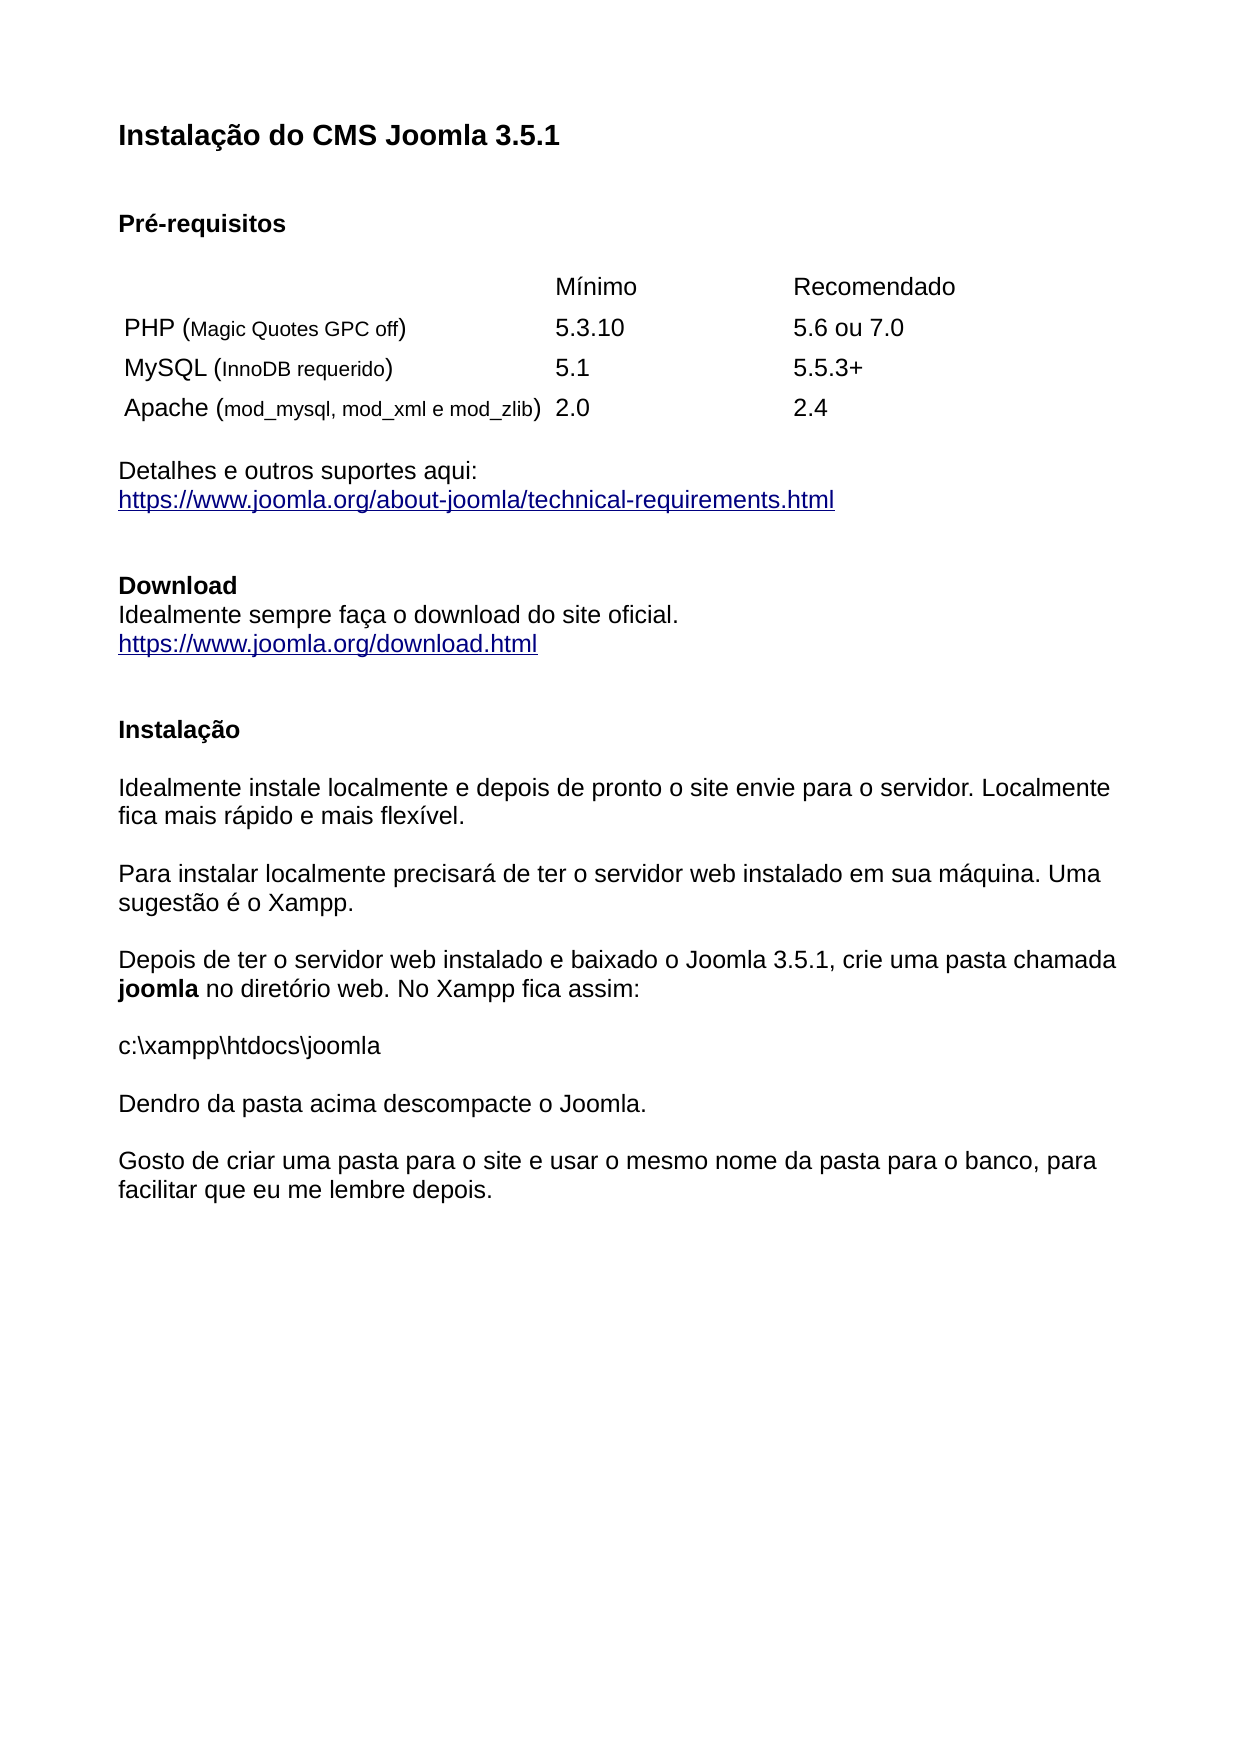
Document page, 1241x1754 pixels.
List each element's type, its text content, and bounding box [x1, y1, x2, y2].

text Idealmente sempre faça o download do site oficial. [118, 600, 1122, 629]
text Pré-requisitos [118, 209, 1122, 238]
text c:\xampp\htdocs\joomla [118, 1031, 1122, 1060]
text Detalhes e outros suportes aqui: [118, 456, 1122, 485]
table_cell PHP (Magic Quotes GPC off) [118, 307, 549, 347]
table_cell 5.5.3+ [788, 347, 1123, 387]
table_header Mínimo [549, 267, 787, 307]
table_header [118, 267, 549, 307]
text Gosto de criar uma pasta para o site e usar o mesmo nome da pasta para o banco, para facilitar que eu me lembre depois. [118, 1146, 1122, 1204]
table_cell Apache (mod_mysql, mod_xml e mod_zlib) [118, 387, 549, 427]
table_cell MySQL (InnoDB requerido) [118, 347, 549, 387]
table_cell 2.0 [549, 387, 787, 427]
table_header Recomendado [788, 267, 1123, 307]
text Para instalar localmente precisará de ter o servidor web instalado em sua máquina. Uma sugestão é o Xampp. [118, 859, 1122, 916]
text https://www.joomla.org/download.html [118, 629, 1122, 657]
table_cell 5.1 [549, 347, 787, 387]
table_cell 5.3.10 [549, 307, 787, 347]
text Depois de ter o servidor web instalado e baixado o Joomla 3.5.1, crie uma pasta chamada joomla no diretório web. No Xampp fica assim: [118, 945, 1122, 1002]
text https://www.joomla.org/about-joomla/technical-requirements.html [118, 485, 1122, 514]
text Instalação [118, 715, 1122, 744]
text Dendro da pasta acima descompacte o Joomla. [118, 1089, 1122, 1117]
table_cell 2.4 [788, 387, 1123, 427]
text Download [118, 571, 1122, 600]
table_cell 5.6 ou 7.0 [788, 307, 1123, 347]
text Instalação do CMS Joomla 3.5.1 [118, 118, 1122, 152]
text Idealmente instale localmente e depois de pronto o site envie para o servidor. Localmente fica mais rápido e mais flexível. [118, 772, 1122, 830]
